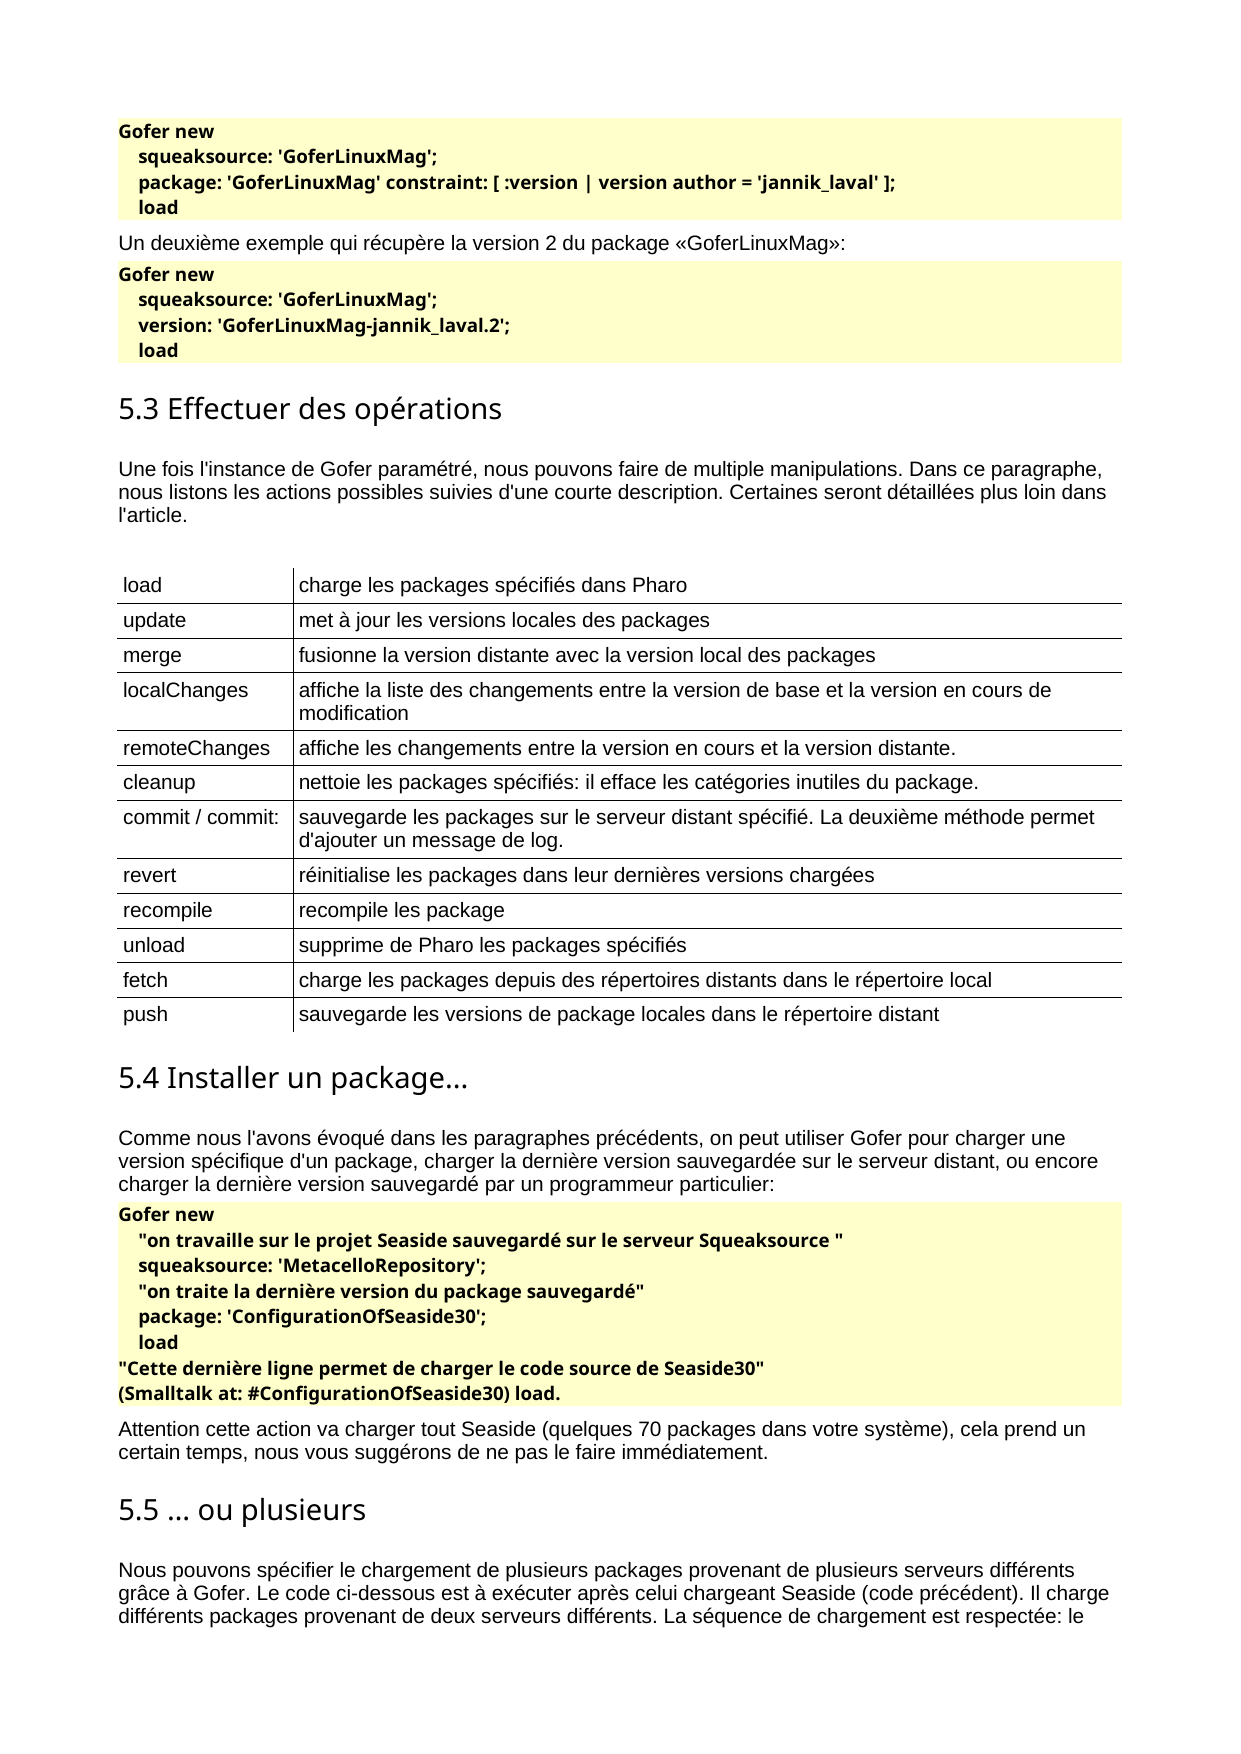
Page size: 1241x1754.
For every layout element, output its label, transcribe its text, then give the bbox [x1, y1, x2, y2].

table_cell supprime de Pharo les packages spécifiés [294, 929, 1122, 962]
table_cell localChanges [117, 673, 293, 730]
table_cell sauvegarde les packages sur le serveur distant spécifié. La deuxième méthode permet d'ajouter un message de log. [294, 801, 1122, 858]
table_cell affiche la liste des changements entre la version de base et la version en cours de modification [294, 673, 1122, 730]
text package: 'GoferLinuxMag' constraint: [ :version | version author = 'jannik_laval' ]; [118, 169, 1122, 195]
table_cell réinitialise les packages dans leur dernières versions chargées [294, 859, 1122, 893]
text "on travaille sur le projet Seaside sauvegardé sur le serveur Squeaksource " [118, 1227, 1122, 1253]
text load [118, 195, 1122, 220]
text squeaksource: 'GoferLinuxMag'; [118, 144, 1122, 169]
text Gofer new [118, 118, 1122, 144]
text load [118, 338, 1122, 363]
table_cell fusionne la version distante avec la version local des packages [294, 639, 1122, 672]
text Attention cette action va charger tout Seaside (quelques 70 packages dans votre système), cela prend un certain temps, nous vous suggérons de ne pas le faire immédiatement. [118, 1418, 1122, 1464]
table_cell sauvegarde les versions de package locales dans le répertoire distant [294, 998, 1122, 1032]
text version: 'GoferLinuxMag-jannik_laval.2'; [118, 312, 1122, 338]
table_cell commit / commit: [117, 801, 293, 858]
text Une fois l'instance de Gofer paramétré, nous pouvons faire de multiple manipulations. Dans ce paragraphe, nous listons les actions possibles suivies d'une courte description. Certaines seront détaillées plus loin dans l'article. [118, 457, 1122, 527]
table_cell merge [117, 639, 293, 672]
table_cell remoteChanges [117, 731, 293, 765]
text Un deuxième exemple qui récupère la version 2 du package «GoferLinuxMag»: [118, 232, 1122, 255]
text squeaksource: 'MetacelloRepository'; [118, 1253, 1122, 1278]
table_cell revert [117, 859, 293, 893]
table_cell charge les packages depuis des répertoires distants dans le répertoire local [294, 963, 1122, 997]
text load [118, 1329, 1122, 1355]
text "Cette dernière ligne permet de charger le code source de Seaside30" [118, 1355, 1122, 1381]
text Nous pouvons spécifier le chargement de plusieurs packages provenant de plusieurs serveurs différents grâce à Gofer. Le code ci-dessous est à exécuter après celui chargeant Seaside (code précédent). Il charge différents packages provenant de deux serveurs différents. La séquence de chargement est respectée: le [118, 1558, 1122, 1628]
table_cell recompile [117, 894, 293, 928]
subtitle 5.5 … ou plusieurs [118, 1489, 1122, 1529]
table_cell affiche les changements entre la version en cours et la version distante. [294, 731, 1122, 765]
table_cell cleanup [117, 766, 293, 800]
table_cell recompile les package [294, 894, 1122, 928]
subtitle 5.4 Installer un package... [118, 1057, 1122, 1097]
table_cell met à jour les versions locales des packages [294, 604, 1122, 638]
table_cell fetch [117, 963, 293, 997]
table_cell update [117, 604, 293, 638]
text squeaksource: 'GoferLinuxMag'; [118, 287, 1122, 312]
table_cell push [117, 998, 293, 1032]
table_header charge les packages spécifiés dans Pharo [294, 568, 1122, 603]
text Comme nous l'avons évoqué dans les paragraphes précédents, on peut utiliser Gofer pour charger une version spécifique d'un package, charger la dernière version sauvegardée sur le serveur distant, ou encore charger la dernière version sauvegardé par un programmeur particulier: [118, 1126, 1122, 1196]
subtitle 5.3 Effectuer des opérations [118, 388, 1122, 428]
text (Smalltalk at: #ConfigurationOfSeaside30) load. [118, 1381, 1122, 1406]
text package: 'ConfigurationOfSeaside30'; [118, 1304, 1122, 1329]
text "on traite la dernière version du package sauvegardé" [118, 1278, 1122, 1304]
table_cell unload [117, 929, 293, 962]
text Gofer new [118, 1202, 1122, 1227]
table_cell nettoie les packages spécifiés: il efface les catégories inutiles du package. [294, 766, 1122, 800]
table_header load [117, 568, 293, 603]
text Gofer new [118, 261, 1122, 287]
